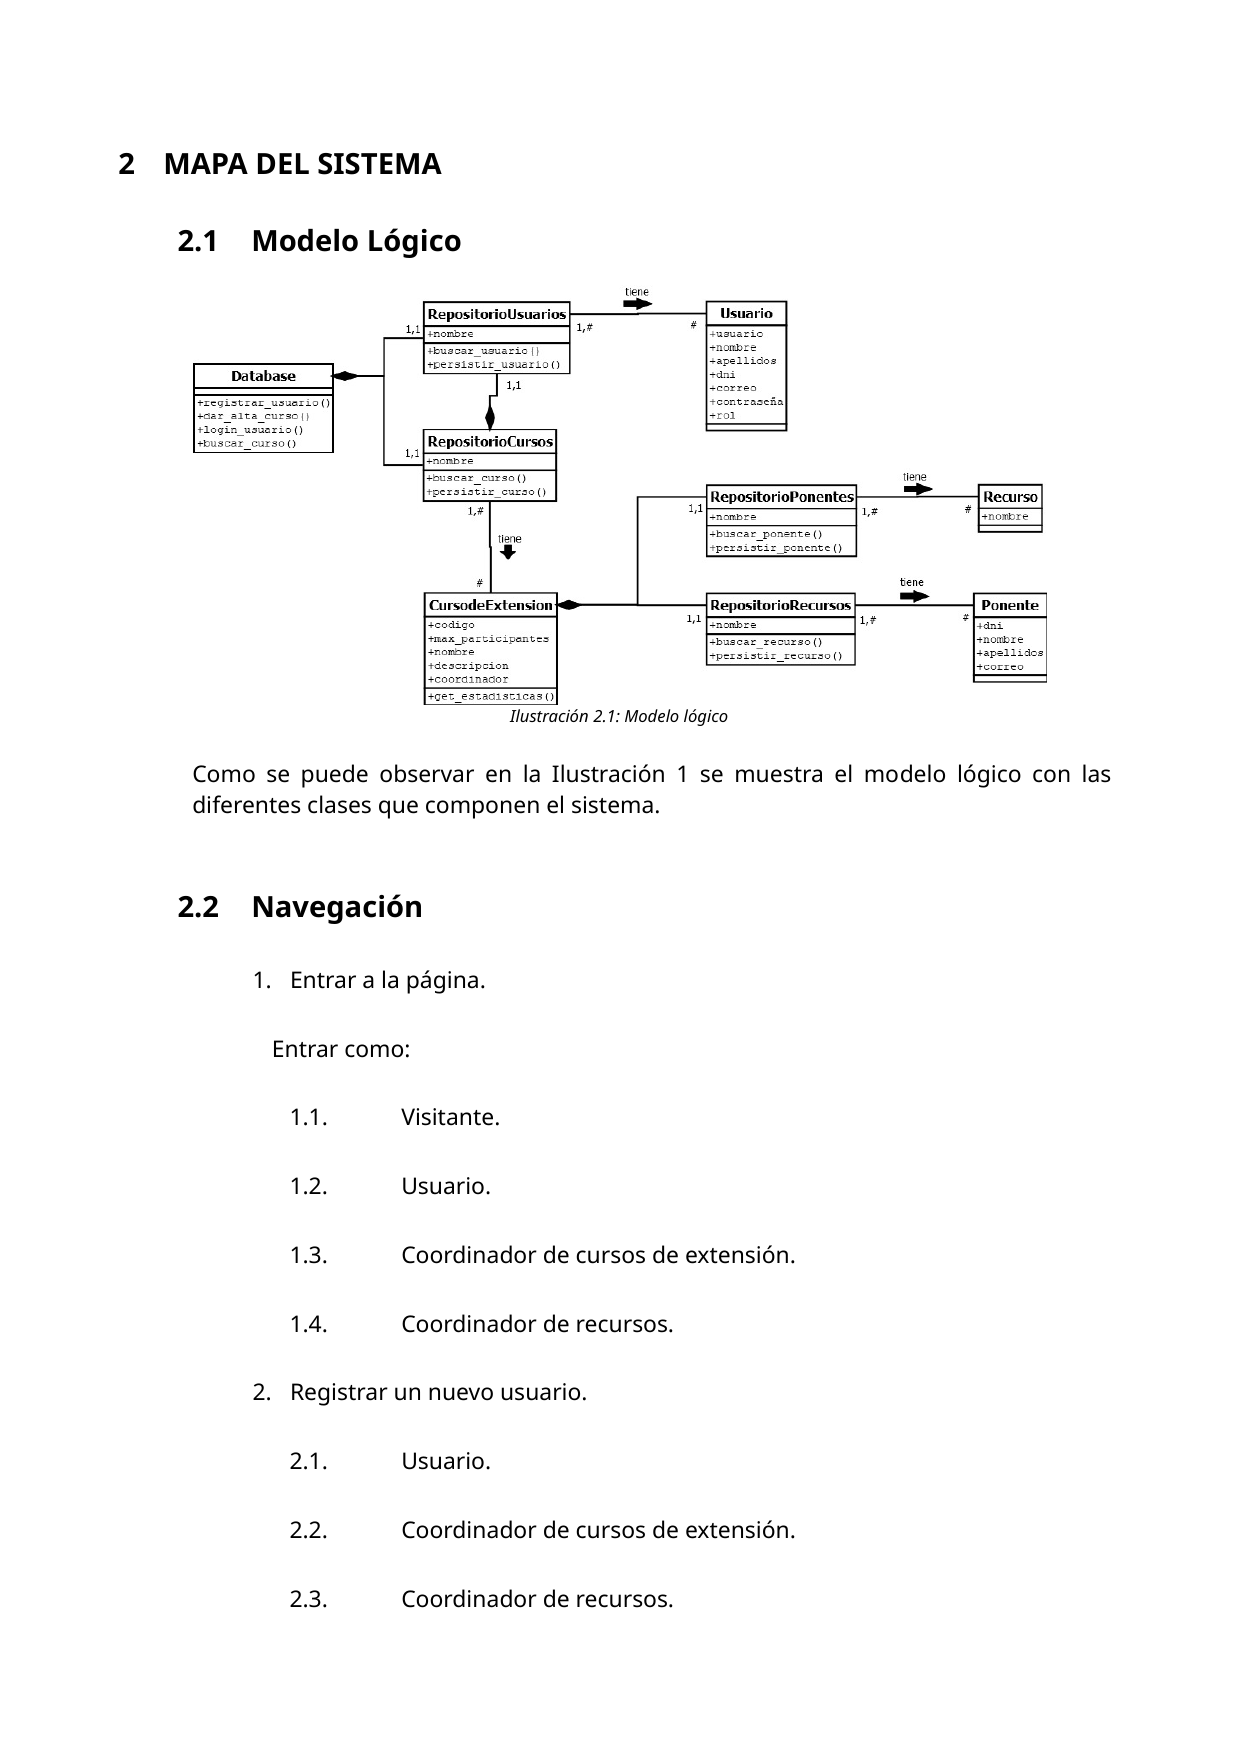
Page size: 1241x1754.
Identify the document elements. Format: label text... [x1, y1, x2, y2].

subtitle Coordinador de cursos de extensión. [289, 1514, 1122, 1545]
picture [193, 285, 1047, 705]
text Ilustración 2.1: Modelo lógico [193, 705, 1047, 727]
subtitle Coordinador de recursos. [289, 1583, 1122, 1614]
subtitle Modelo Lógico [177, 220, 1122, 260]
subtitle Registrar un nuevo usuario. [252, 1376, 1122, 1408]
subtitle Usuario. [289, 1445, 1122, 1476]
subtitle Coordinador de recursos. [289, 1308, 1122, 1339]
subtitle Entrar a la página. [252, 964, 1122, 995]
subtitle Usuario. [289, 1170, 1122, 1201]
subtitle Entrar como: [236, 1033, 1122, 1064]
subtitle Visitante. [289, 1101, 1122, 1133]
subtitle MAPA DEL SISTEMA [118, 143, 1122, 183]
subtitle Coordinador de cursos de extensión. [289, 1239, 1122, 1270]
subtitle Navegación [177, 887, 1122, 926]
text Como se puede observar en la Ilustración 1 se muestra el modelo lógico con las diferentes clases que componen el sistema. [118, 758, 1122, 821]
